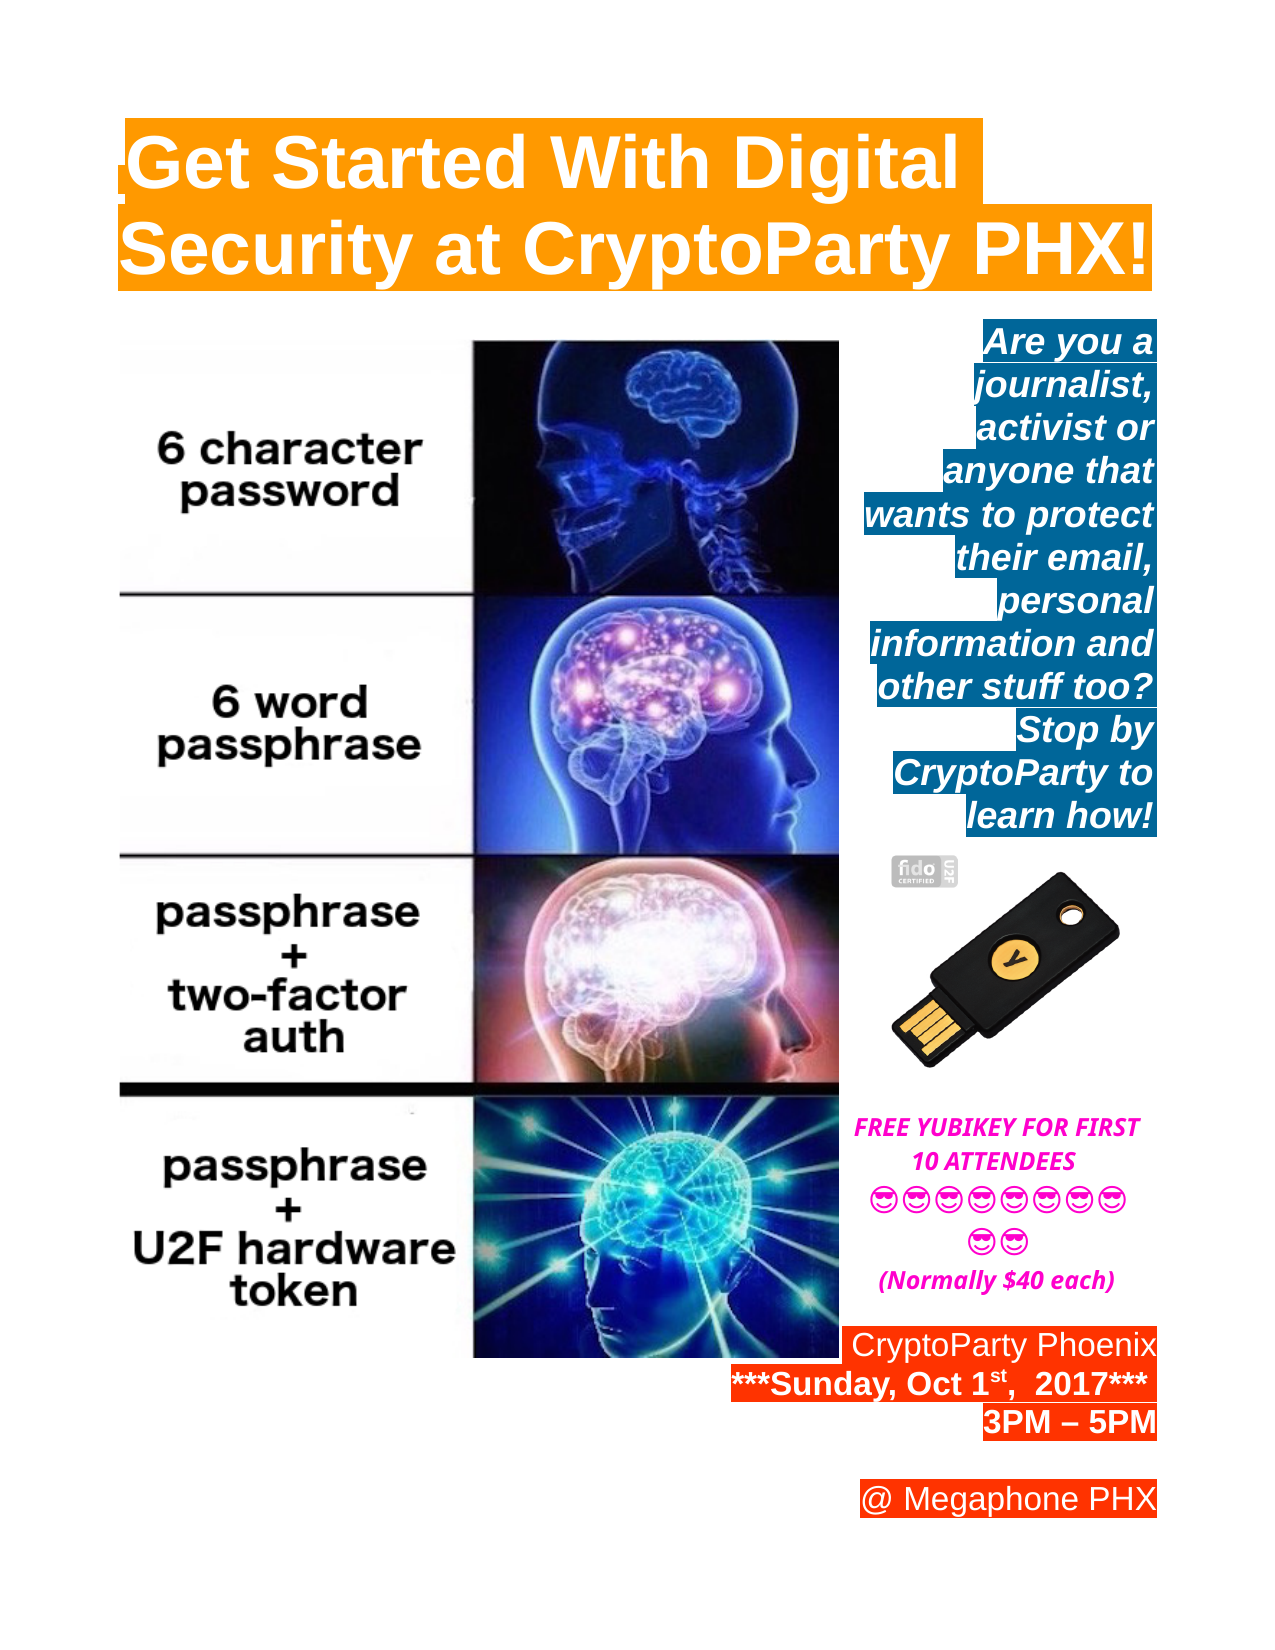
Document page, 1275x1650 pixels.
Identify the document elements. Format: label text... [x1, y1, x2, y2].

text CryptoParty Phoenix [118, 1326, 1157, 1364]
picture [119, 339, 839, 1358]
text 😎😎😎😎😎😎😎😎😎😎 [839, 1177, 1157, 1263]
text Are you a journalist, activist or anyone that wants to protect their email, personal information and other stuff too? Stop by CryptoParty to learn how! [118, 319, 1157, 837]
text Get Started With Digital Security at CryptoParty PHX! [118, 118, 1157, 291]
picture [883, 848, 1128, 1092]
text @ Megaphone PHX [118, 1479, 1157, 1518]
text (Normally $40 each) [839, 1263, 1157, 1297]
text ***Sunday, Oct 1st, 2017*** [118, 1364, 1157, 1402]
text FREE YUBIKEY FOR FIRST 10 ATTENDEES [839, 905, 1157, 1177]
text 3PM – 5PM [118, 1402, 1157, 1441]
